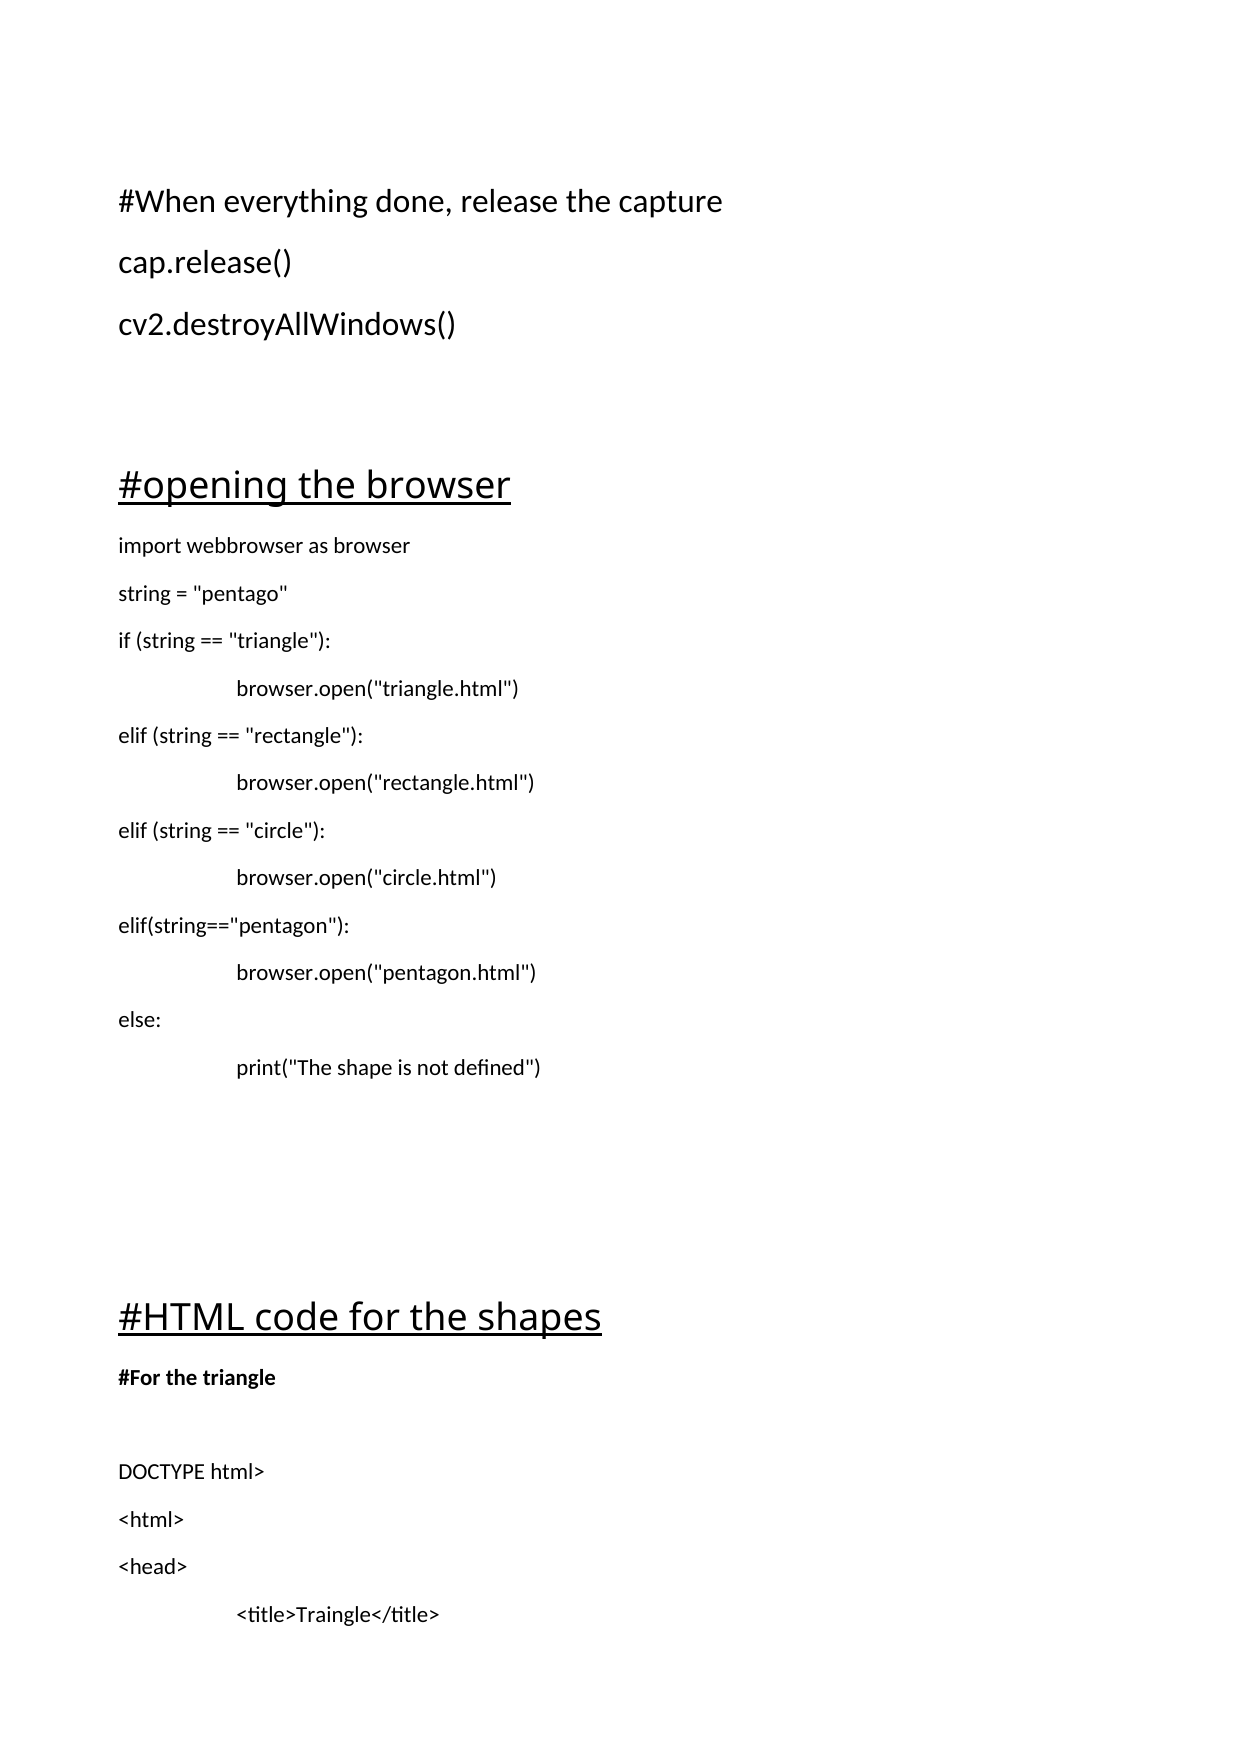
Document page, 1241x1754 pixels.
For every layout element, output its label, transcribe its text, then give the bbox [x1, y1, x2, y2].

text #For the triangle [118, 1363, 1122, 1391]
text cv2.destroyAllWindows() [118, 302, 1122, 343]
text if (string == "triangle"): [118, 626, 1122, 654]
text browser.open("circle.html") [118, 863, 1122, 891]
text browser.open("pentagon.html") [118, 958, 1122, 986]
text elif(string=="pentagon"): [118, 911, 1122, 939]
text #When everything done, release the capture [118, 179, 1122, 220]
text cap.release() [118, 241, 1122, 282]
text #HTML code for the shapes [118, 1290, 1122, 1341]
text elif (string == "rectangle"): [118, 721, 1122, 749]
text browser.open("triangle.html") [118, 674, 1122, 702]
text import webbrowser as browser [118, 532, 1122, 559]
text <html> [118, 1505, 1122, 1533]
text <title>Traingle</title> [118, 1600, 1122, 1628]
text string = "pentago" [118, 579, 1122, 607]
text else: [118, 1006, 1122, 1033]
text browser.open("rectangle.html") [118, 768, 1122, 797]
text DOCTYPE html> [118, 1457, 1122, 1486]
text #opening the browser [118, 459, 1122, 510]
text <head> [118, 1552, 1122, 1580]
text print("The shape is not defined") [118, 1053, 1122, 1081]
text elif (string == "circle"): [118, 816, 1122, 844]
